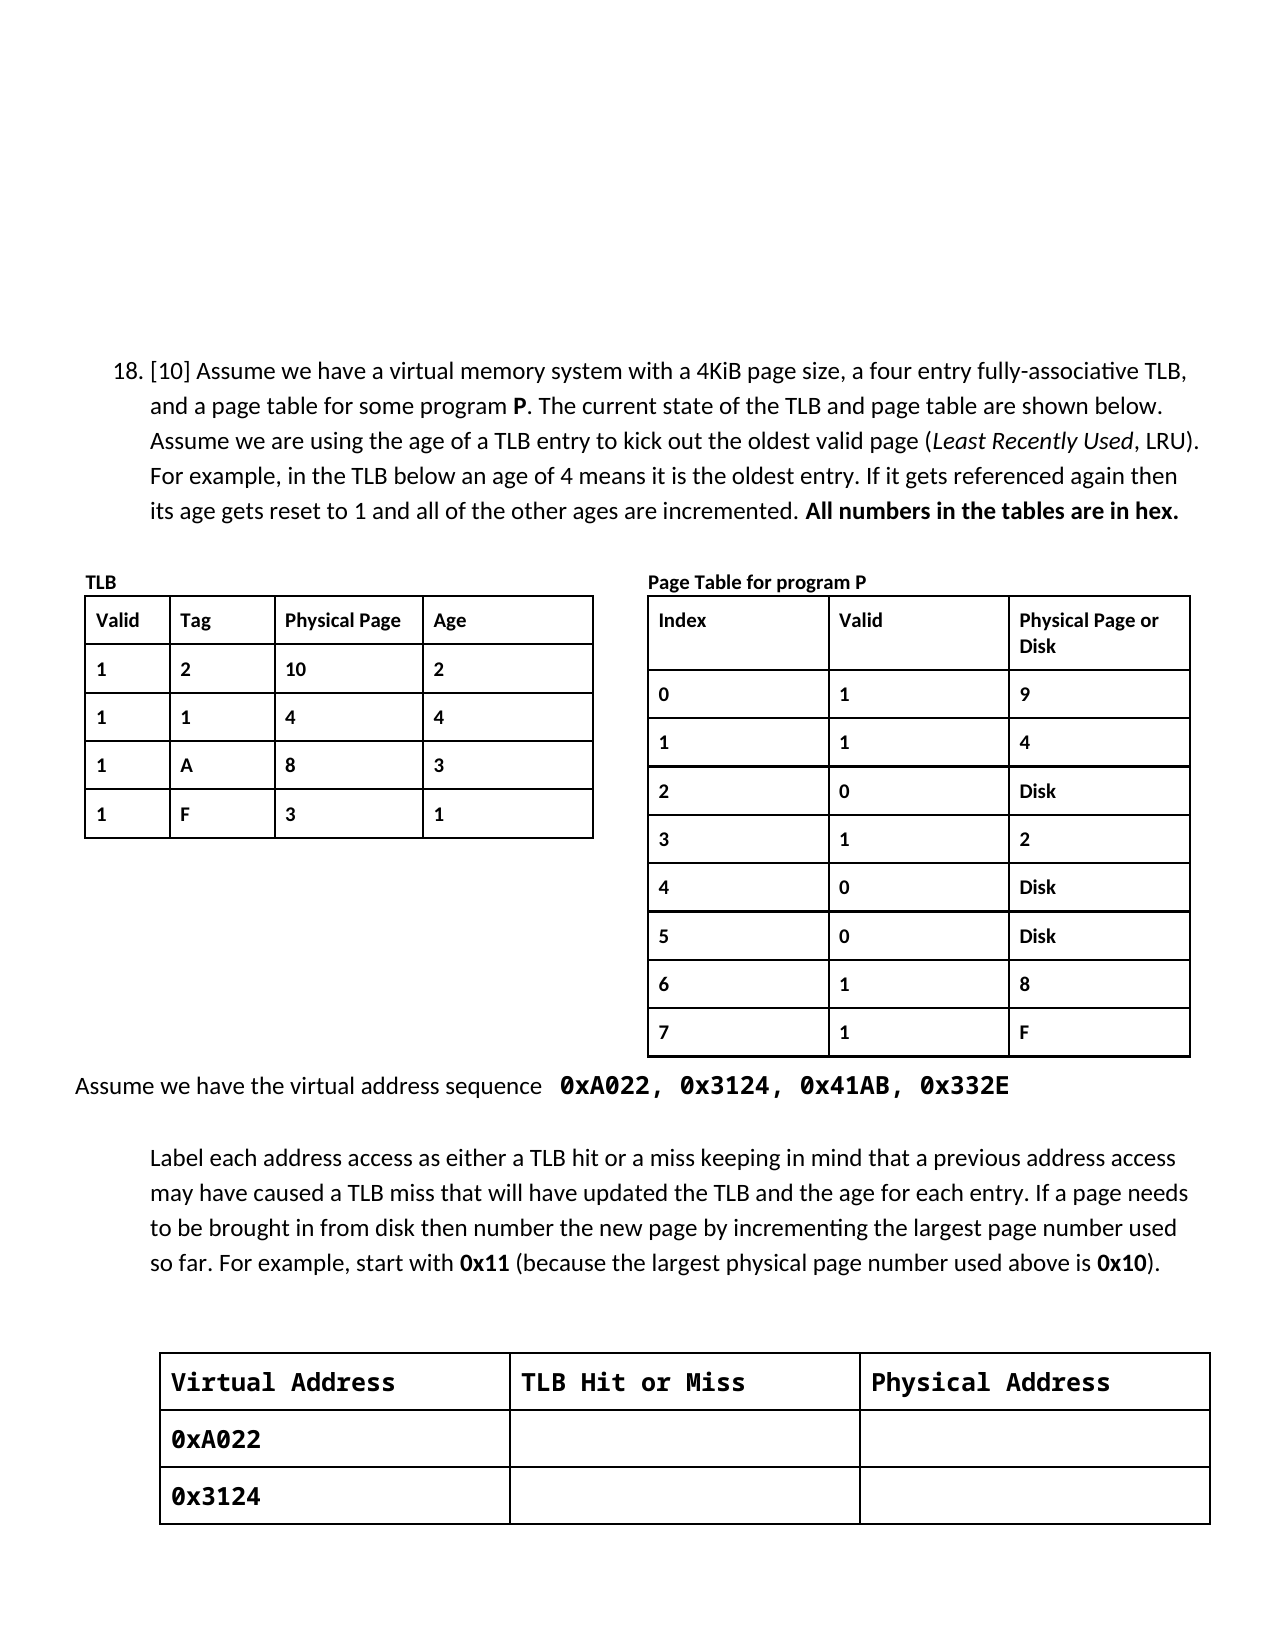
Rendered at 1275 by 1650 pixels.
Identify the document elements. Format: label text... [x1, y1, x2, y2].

table_cell 1 [830, 1009, 1008, 1055]
table_cell 1 [86, 694, 169, 740]
table_cell 8 [276, 742, 422, 788]
table_cell 0 [830, 864, 1008, 910]
table_cell 0 [649, 671, 828, 717]
table_cell 1 [424, 790, 592, 837]
table_header Valid [830, 597, 1008, 669]
table_cell 0x3124 [161, 1468, 509, 1523]
table_header Age [424, 597, 592, 643]
text Label each address access as either a TLB hit or a miss keeping in mind that a previous address access may have caused a TLB miss that will have updated the TLB and the age for each entry. If a page needs to be brought in from disk then number the new page by incrementing the largest page number used so far. For example, start with 0x11 (because the largest physical page number used above is 0x10). [150, 1142, 1200, 1348]
table_header Virtual Address [161, 1354, 509, 1409]
table_cell Disk [1010, 768, 1189, 814]
table_cell 1 [830, 719, 1008, 765]
table_cell 9 [1010, 671, 1189, 717]
table_cell 2 [171, 645, 274, 692]
table_cell 4 [424, 694, 592, 740]
table_header Valid [86, 597, 169, 643]
table_cell 1 [830, 816, 1008, 862]
table_cell 1 [86, 645, 169, 692]
table_cell 1 [649, 719, 828, 765]
table_header TLB [75, 559, 637, 1068]
table_cell 8 [1010, 961, 1189, 1007]
table_header TLB Hit or Miss [511, 1354, 859, 1409]
table_cell 7 [649, 1009, 828, 1055]
table_header Physical Page or Disk [1010, 597, 1189, 669]
table_cell 4 [1010, 719, 1189, 765]
table_cell 5 [649, 913, 828, 959]
table_cell 1 [830, 671, 1008, 717]
table_cell A [171, 742, 274, 788]
text Assume we have the virtual address sequence 0xA022, 0x3124, 0x41AB, 0x332E [75, 1068, 1200, 1102]
table_cell 3 [276, 790, 422, 837]
table_cell 2 [424, 645, 592, 692]
table_header Index [649, 597, 828, 669]
table_cell Disk [1010, 864, 1189, 910]
table_cell 1 [830, 961, 1008, 1007]
table_cell [861, 1468, 1209, 1523]
table_cell 6 [649, 961, 828, 1007]
table_cell 1 [86, 742, 169, 788]
table_header Page Table for program P [638, 559, 1200, 1068]
table_cell [511, 1468, 859, 1523]
table_cell [861, 1411, 1209, 1466]
table_cell 1 [86, 790, 169, 837]
table_cell 3 [424, 742, 592, 788]
table_cell F [171, 790, 274, 837]
table_cell 0xA022 [161, 1411, 509, 1466]
table_cell Disk [1010, 913, 1189, 959]
table_header Tag [171, 597, 274, 643]
table_cell 0 [830, 768, 1008, 814]
table_header Physical Address [861, 1354, 1209, 1409]
table_cell 4 [276, 694, 422, 740]
table_cell 4 [649, 864, 828, 910]
table_cell 3 [649, 816, 828, 862]
table_cell 1 [171, 694, 274, 740]
table_cell 10 [276, 645, 422, 692]
table_cell 2 [649, 768, 828, 814]
table_cell [511, 1411, 859, 1466]
table_cell 0 [830, 913, 1008, 959]
table_header Physical Page [276, 597, 422, 643]
table_cell F [1010, 1009, 1189, 1055]
list [10] Assume we have a virtual memory system with a 4KiB page size, a four entry fully-associative TLB, and a page table for some program P. The current state of the TLB and page table are shown below. Assume we are using the age of a TLB entry to kick out the oldest valid page (Least Recently Used, LRU). For example, in the TLB below an age of 4 means it is the oldest entry. If it gets referenced again then its age gets reset to 1 and all of the other ages are incremented. All numbers in the tables are in hex. [112, 355, 1200, 526]
table_cell 2 [1010, 816, 1189, 862]
